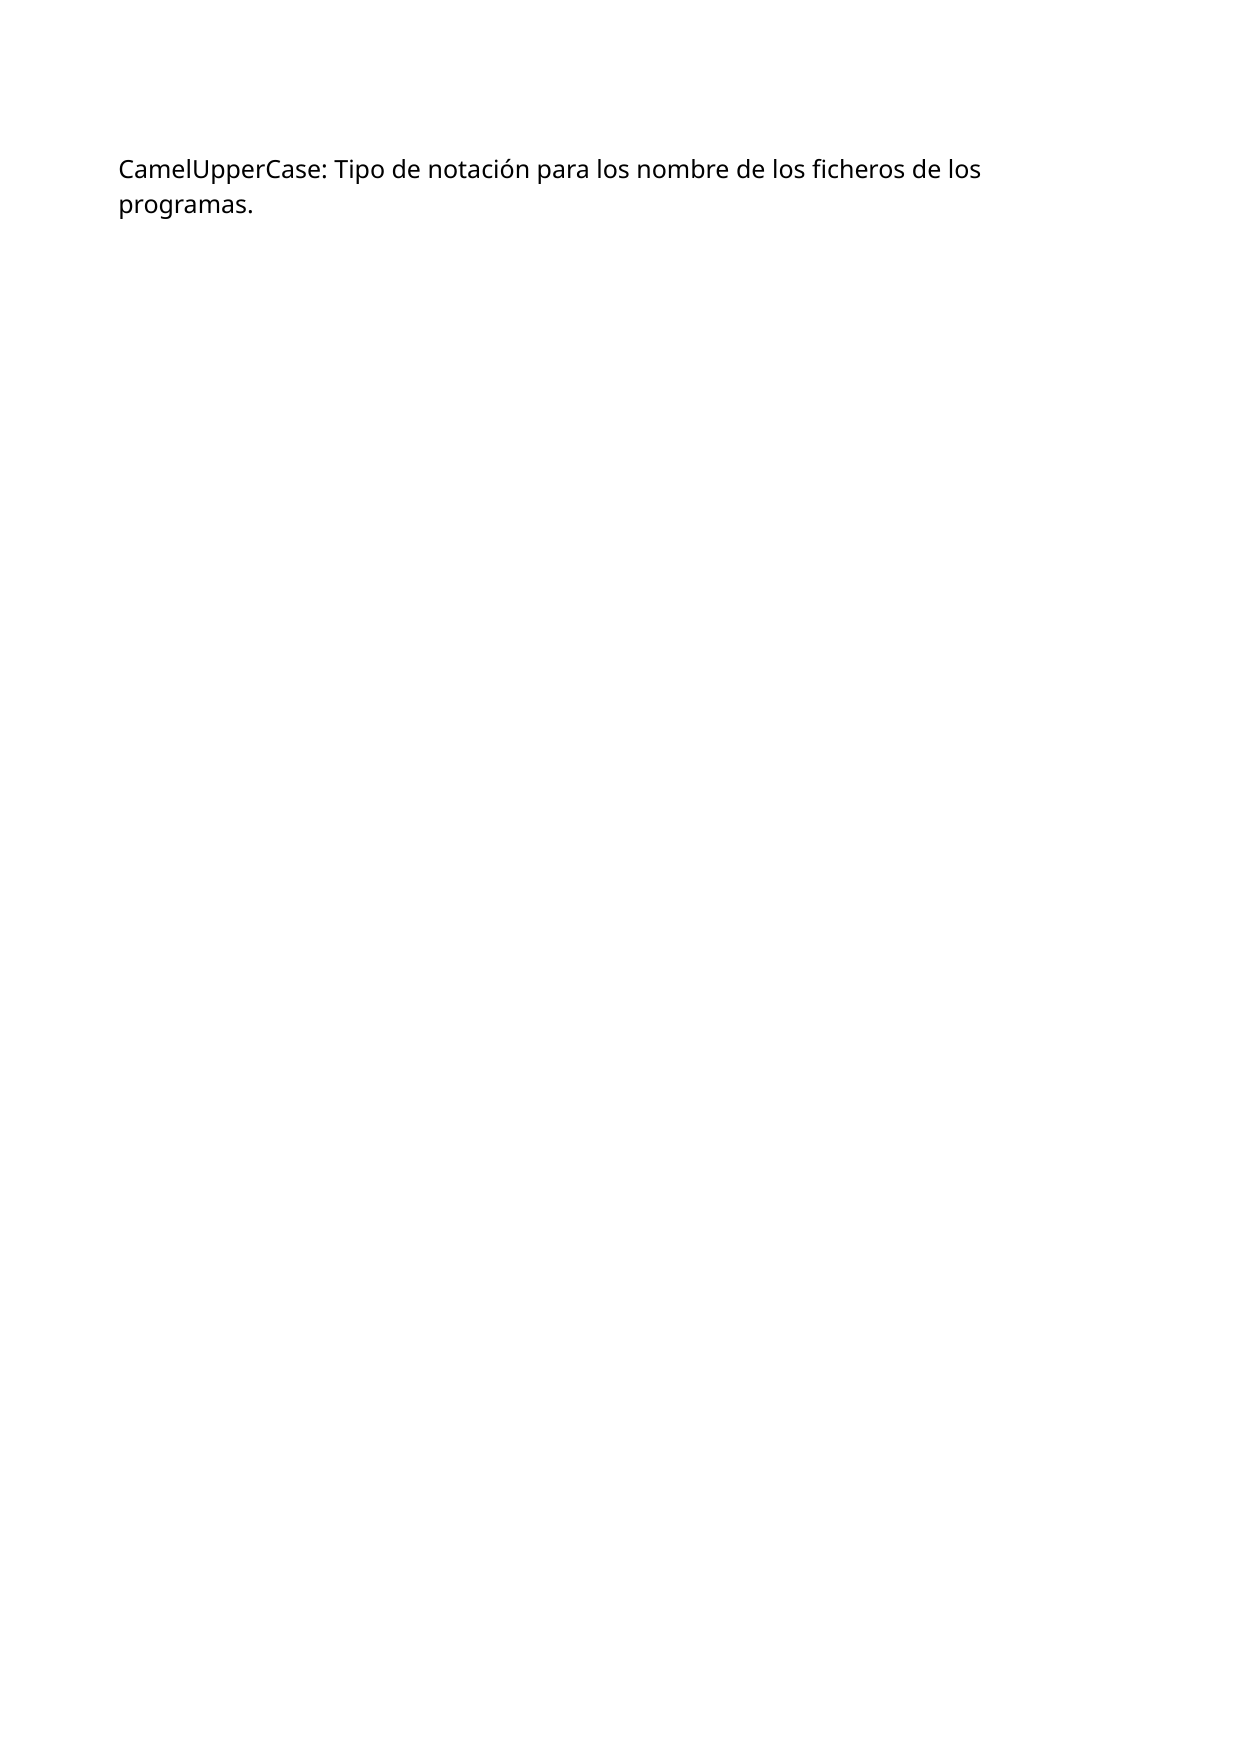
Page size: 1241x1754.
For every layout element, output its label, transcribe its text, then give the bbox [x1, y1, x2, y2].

text CamelUpperCase: Tipo de notación para los nombre de los ficheros de los programas. [118, 152, 1122, 220]
